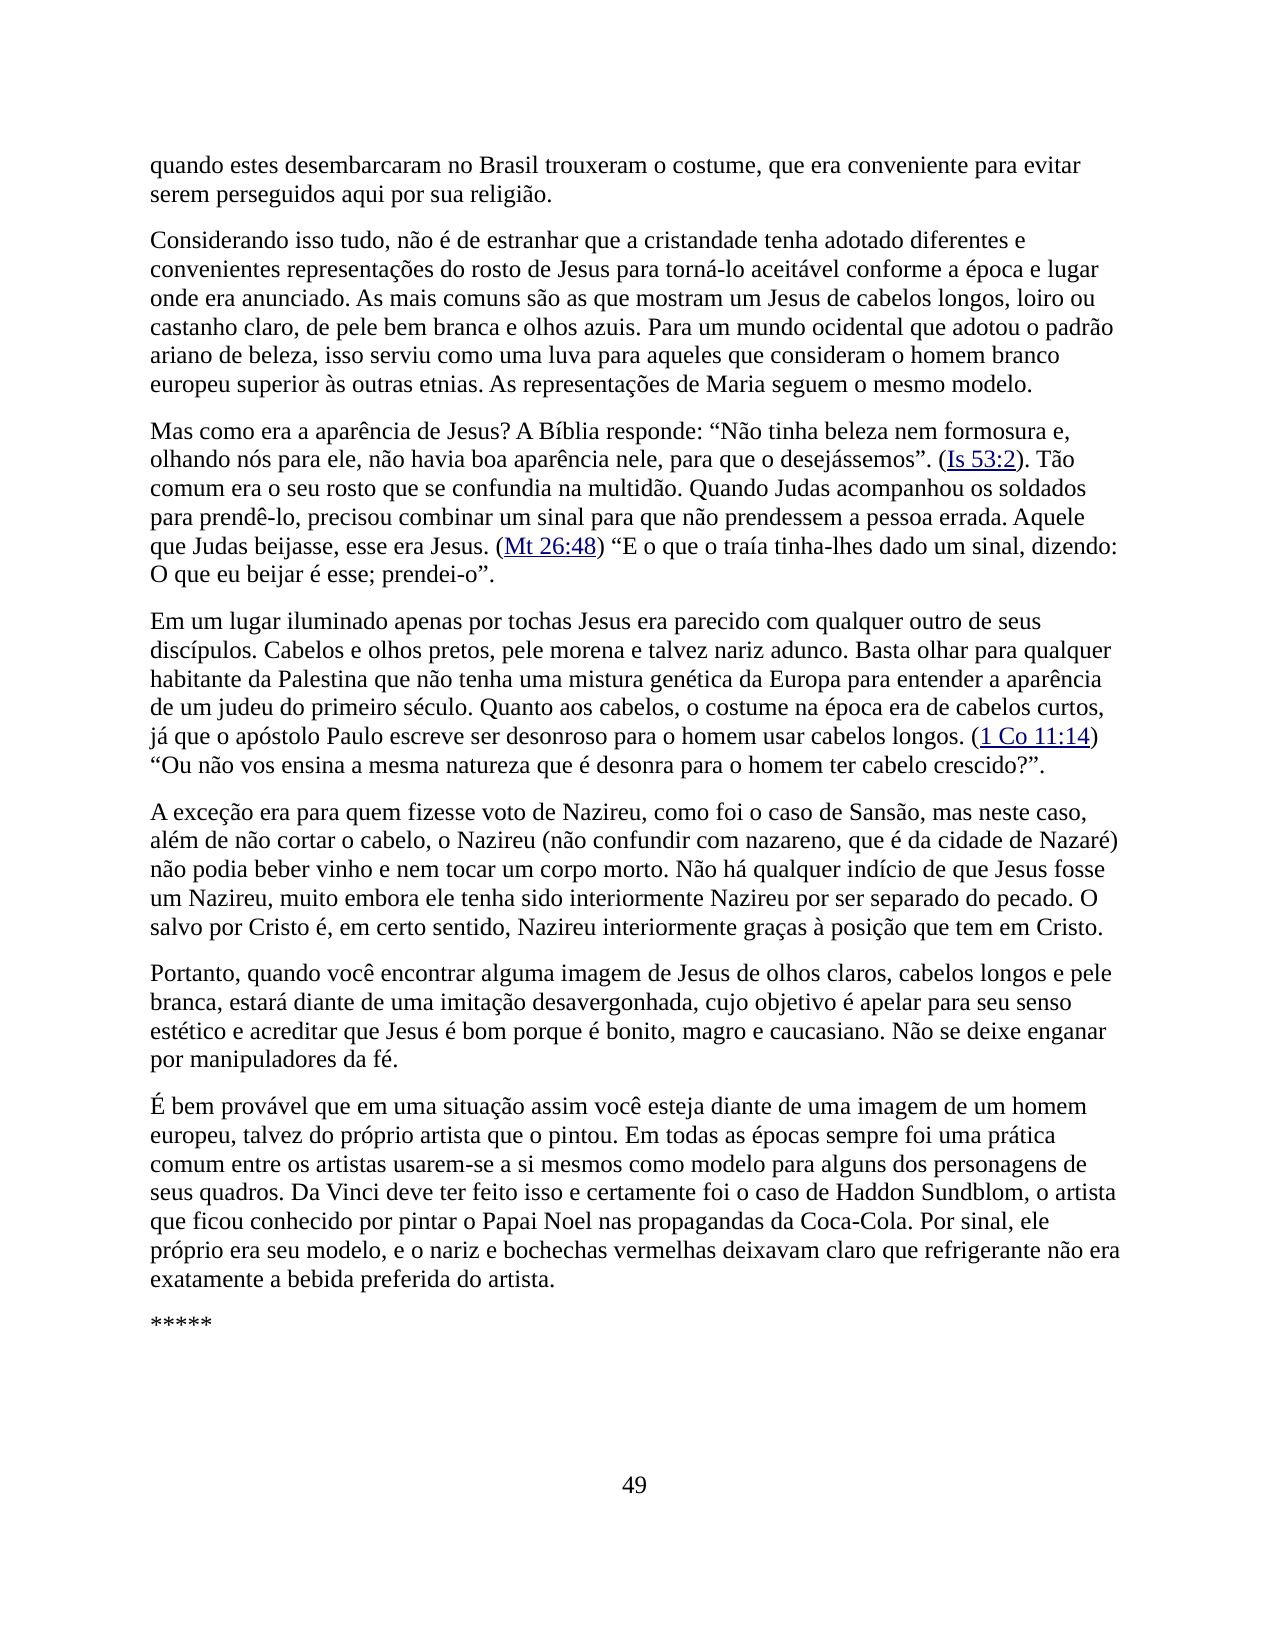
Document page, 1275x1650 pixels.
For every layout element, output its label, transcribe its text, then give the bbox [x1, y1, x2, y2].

text Considerando isso tudo, não é de estranhar que a cristandade tenha adotado diferentes e convenientes representações do rosto de Jesus para torná-lo aceitável conforme a época e lugar onde era anunciado. As mais comuns são as que mostram um Jesus de cabelos longos, loiro ou castanho claro, de pele bem branca e olhos azuis. Para um mundo ocidental que adotou o padrão ariano de beleza, isso serviu como uma luva para aqueles que consideram o homem branco europeu superior às outras etnias. As representações de Maria seguem o mesmo modelo. [150, 225, 1125, 398]
text Portanto, quando você encontrar alguma imagem de Jesus de olhos claros, cabelos longos e pele branca, estará diante de uma imitação desavergonhada, cujo objetivo é apelar para seu senso estético e acreditar que Jesus é bom porque é bonito, magro e caucasiano. Não se deixe enganar por manipuladores da fé. [150, 958, 1125, 1073]
text Mas como era a aparência de Jesus? A Bíblia responde: “Não tinha beleza nem formosura e, olhando nós para ele, não havia boa aparência nele, para que o desejássemos”. (Is 53:2). Tão comum era o seu rosto que se confundia na multidão. Quando Judas acompanhou os soldados para prendê-lo, precisou combinar um sinal para que não prendessem a pessoa errada. Aquele que Judas beijasse, esse era Jesus. (Mt 26:48) “E o que o traía tinha-lhes dado um sinal, dizendo: O que eu beijar é esse; prendei-o”. [150, 416, 1125, 588]
text quando estes desembarcaram no Brasil trouxeram o costume, que era conveniente para evitar serem perseguidos aqui por sua religião. [150, 150, 1125, 207]
text É bem provável que em uma situação assim você esteja diante de uma imagem de um homem europeu, talvez do próprio artista que o pintou. Em todas as épocas sempre foi uma prática comum entre os artistas usarem-se a si mesmos como modelo para alguns dos personagens de seus quadros. Da Vinci deve ter feito isso e certamente foi o caso de Haddon Sundblom, o artista que ficou conhecido por pintar o Papai Noel nas propagandas da Coca-Cola. Por sinal, ele próprio era seu modelo, e o nariz e bochechas vermelhas deixavam claro que refrigerante não era exatamente a bebida preferida do artista. [150, 1091, 1125, 1292]
text A exceção era para quem fizesse voto de Nazireu, como foi o caso de Sansão, mas neste caso, além de não cortar o cabelo, o Nazireu (não confundir com nazareno, que é da cidade de Nazaré) não podia beber vinho e nem tocar um corpo morto. Não há qualquer indício de que Jesus fosse um Nazireu, muito embora ele tenha sido interiormente Nazireu por ser separado do pecado. O salvo por Cristo é, em certo sentido, Nazireu interiormente graças à posição que tem em Cristo. [150, 797, 1125, 940]
text ***** [150, 1310, 1125, 1339]
text Em um lugar iluminado apenas por tochas Jesus era parecido com qualquer outro de seus discípulos. Cabelos e olhos pretos, pele morena e talvez nariz adunco. Basta olhar para qualquer habitante da Palestina que não tenha uma mistura genética da Europa para entender a aparência de um judeu do primeiro século. Quanto aos cabelos, o costume na época era de cabelos curtos, já que o apóstolo Paulo escreve ser desonroso para o homem usar cabelos longos. (1 Co 11:14) “Ou não vos ensina a mesma natureza que é desonra para o homem ter cabelo crescido?”. [150, 606, 1125, 779]
